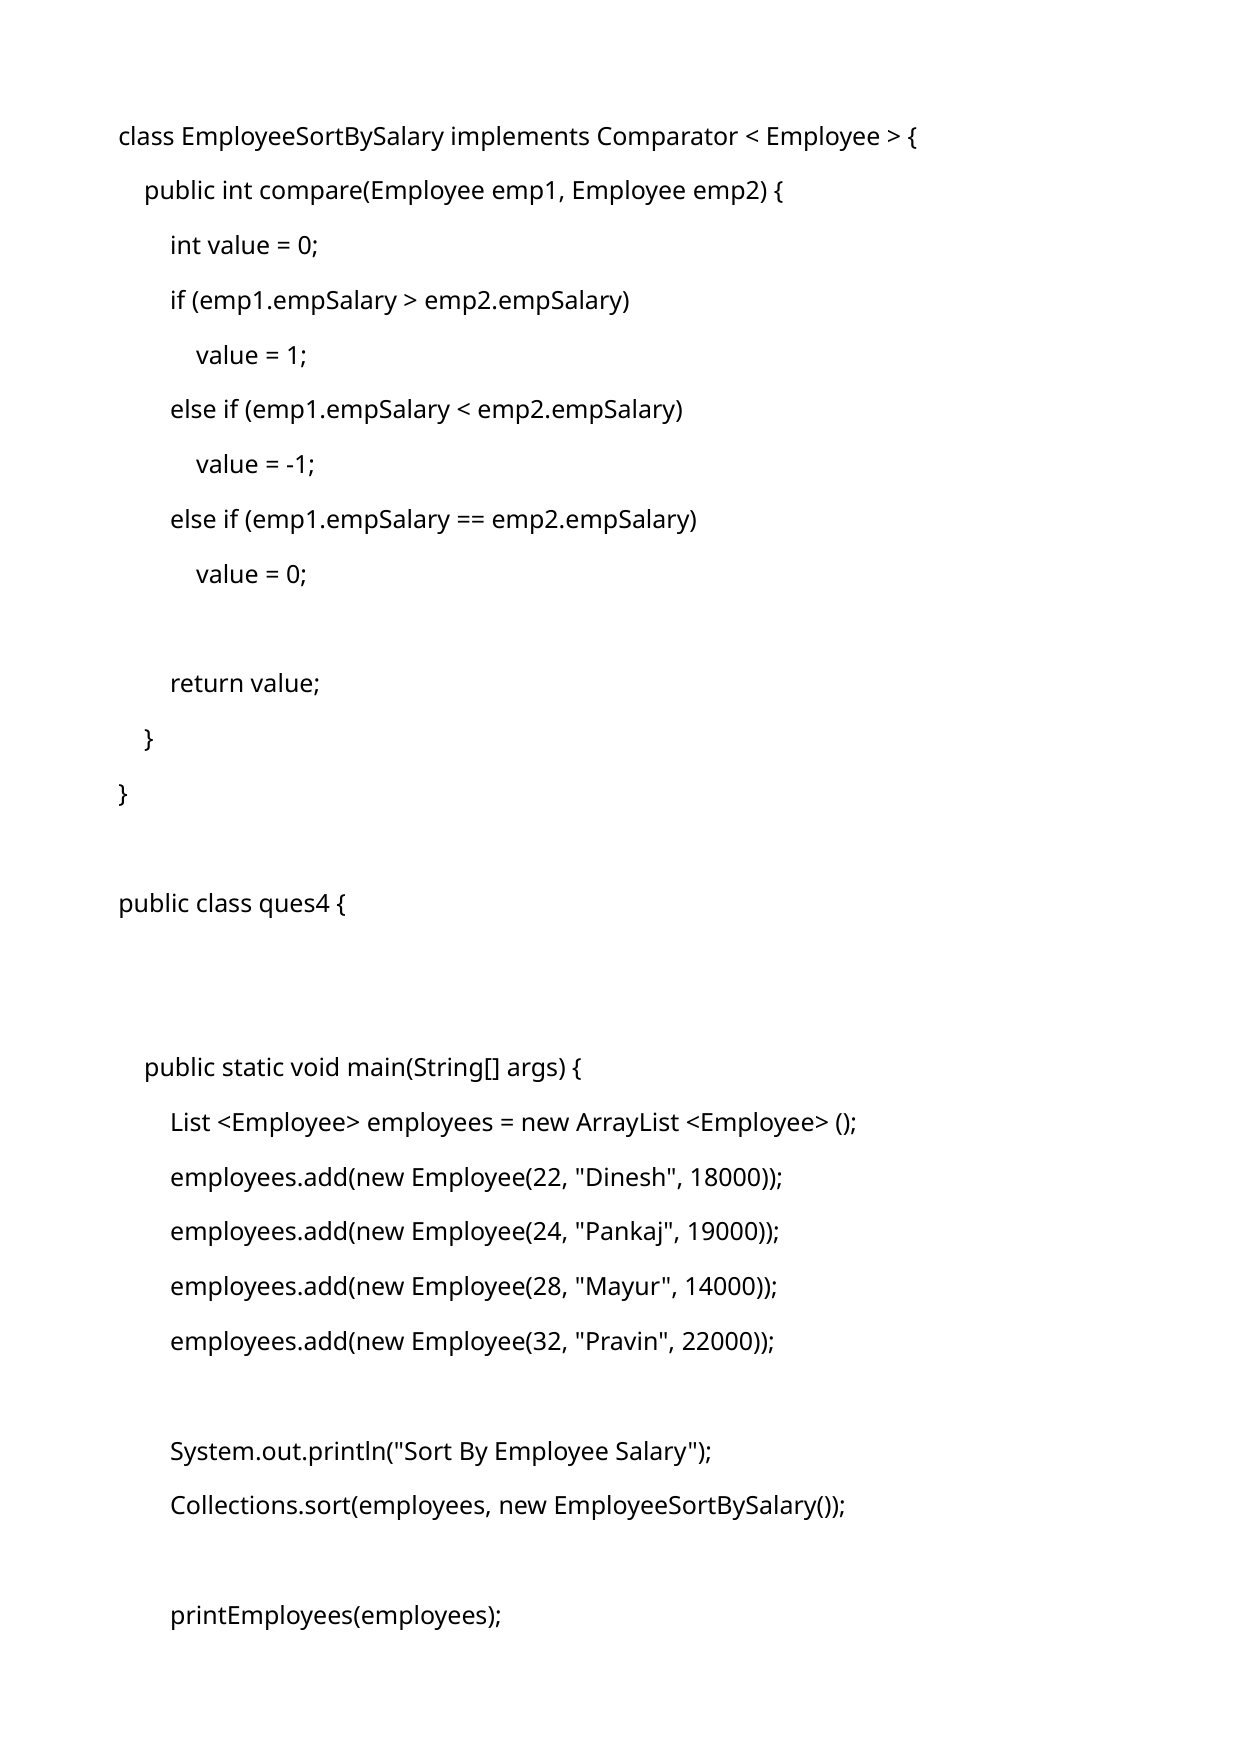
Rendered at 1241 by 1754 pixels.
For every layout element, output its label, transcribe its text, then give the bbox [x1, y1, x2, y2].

text return value; [118, 666, 1122, 700]
text Collections.sort(employees, new EmployeeSortBySalary()); [118, 1488, 1122, 1522]
text employees.add(new Employee(24, "Pankaj", 19000)); [118, 1214, 1122, 1248]
text } [118, 721, 1122, 755]
text else if (emp1.empSalary < emp2.empSalary) [118, 392, 1122, 426]
text value = 0; [118, 556, 1122, 591]
text employees.add(new Employee(32, "Pravin", 22000)); [118, 1323, 1122, 1358]
text printEmployees(employees); [118, 1597, 1122, 1632]
text value = -1; [118, 447, 1122, 481]
text if (emp1.empSalary > emp2.empSalary) [118, 282, 1122, 317]
text System.out.println("Sort By Employee Salary"); [118, 1433, 1122, 1467]
text public int compare(Employee emp1, Employee emp2) { [118, 173, 1122, 207]
text public class ques4 { [118, 885, 1122, 919]
text value = 1; [118, 337, 1122, 371]
text public static void main(String[] args) { [118, 1049, 1122, 1084]
text int value = 0; [118, 228, 1122, 262]
text List <Employee> employees = new ArrayList <Employee> (); [118, 1104, 1122, 1138]
text else if (emp1.empSalary == emp2.empSalary) [118, 502, 1122, 536]
text class EmployeeSortBySalary implements Comparator < Employee > { [118, 118, 1122, 152]
text employees.add(new Employee(28, "Mayur", 14000)); [118, 1269, 1122, 1303]
text employees.add(new Employee(22, "Dinesh", 18000)); [118, 1159, 1122, 1193]
text } [118, 776, 1122, 810]
